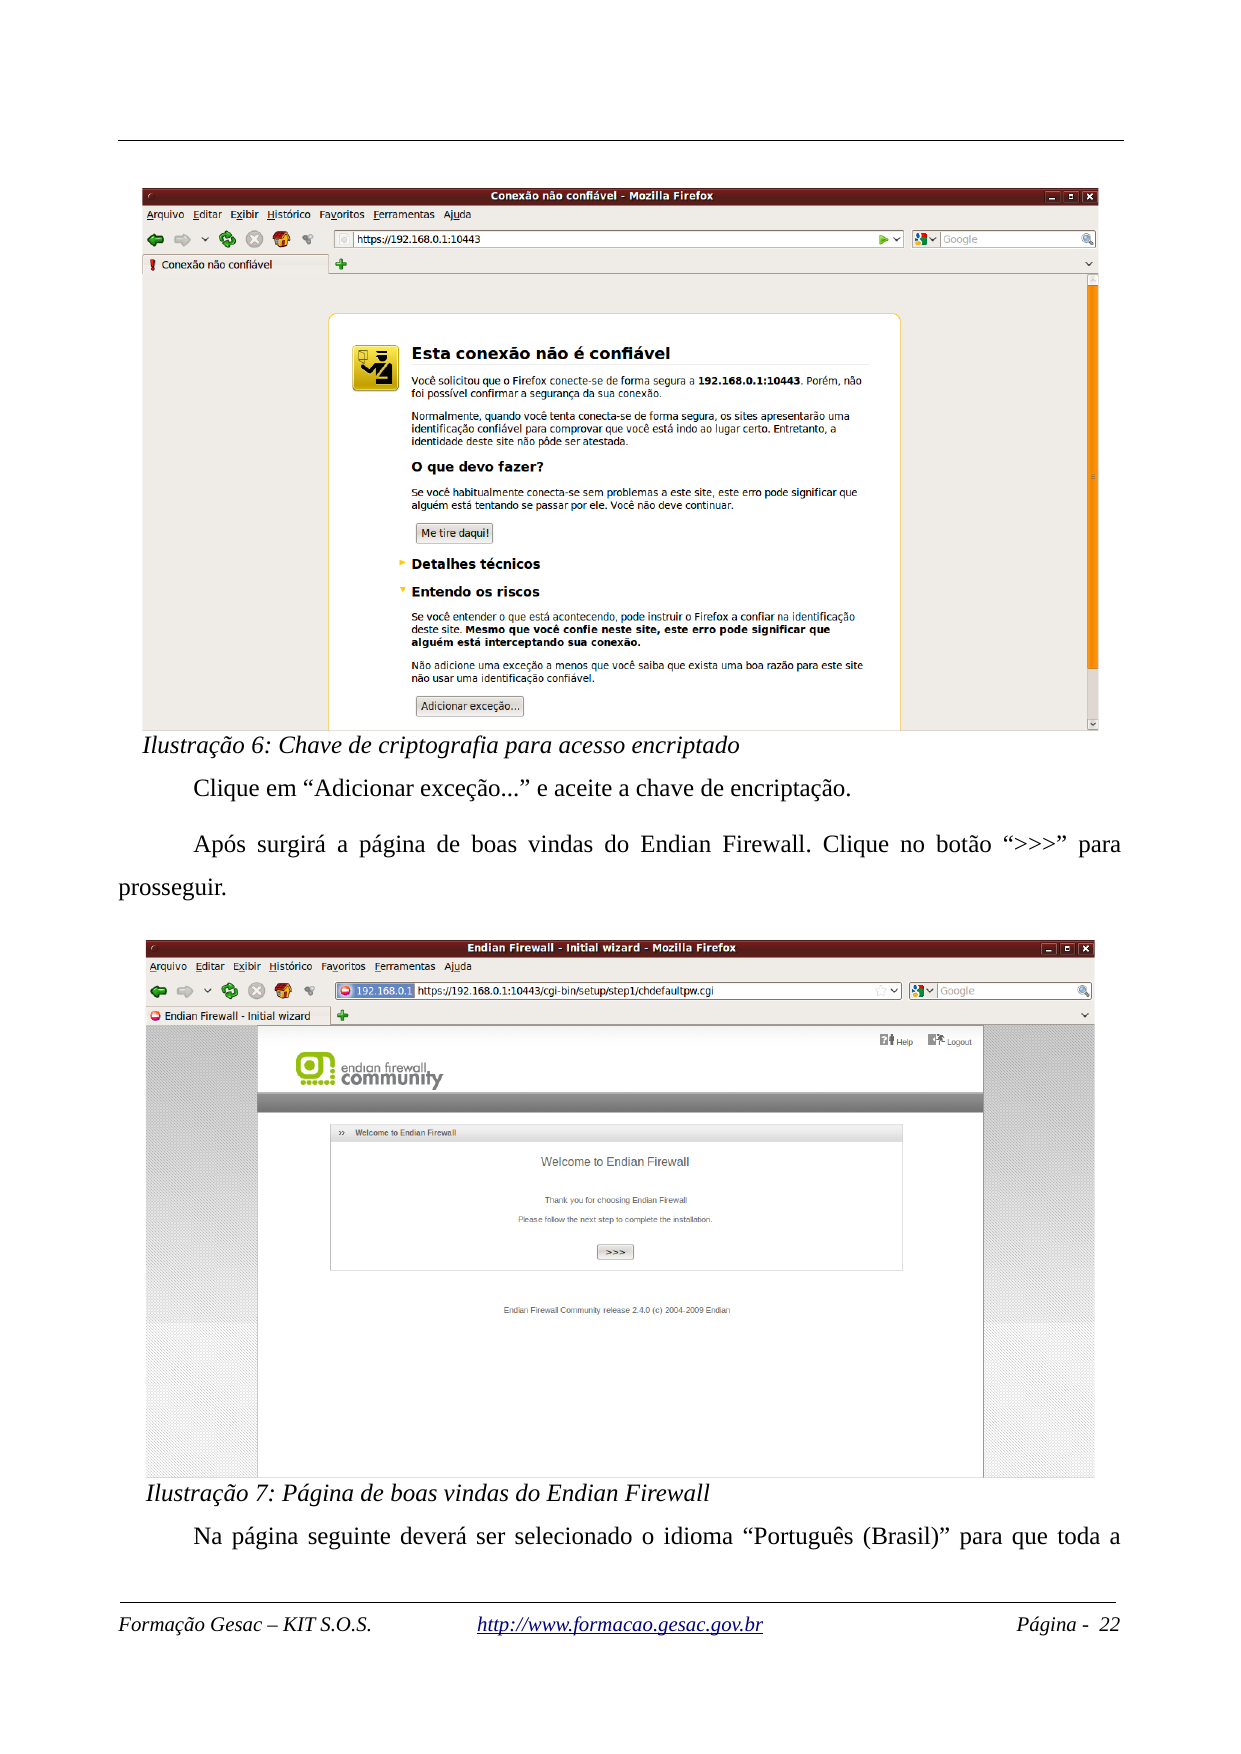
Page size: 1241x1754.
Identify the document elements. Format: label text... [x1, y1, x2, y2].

text Ilustração 7: Página de boas vindas do Endian Firewall [146, 1478, 1094, 1507]
picture [145, 940, 1095, 1478]
text Na página seguinte deverá ser selecionado o idioma “Português (Brasil)” para que toda a [118, 928, 1122, 1550]
text Clique em “Adicionar exceção...” e aceite a chave de encriptação. [118, 176, 1122, 802]
picture [142, 188, 1099, 731]
text Ilustração 6: Chave de criptografia para acesso encriptado [142, 731, 1098, 759]
text Após surgirá a página de boas vindas do Endian Firewall. Clique no botão “>>>” para prosseguir. [118, 829, 1122, 901]
